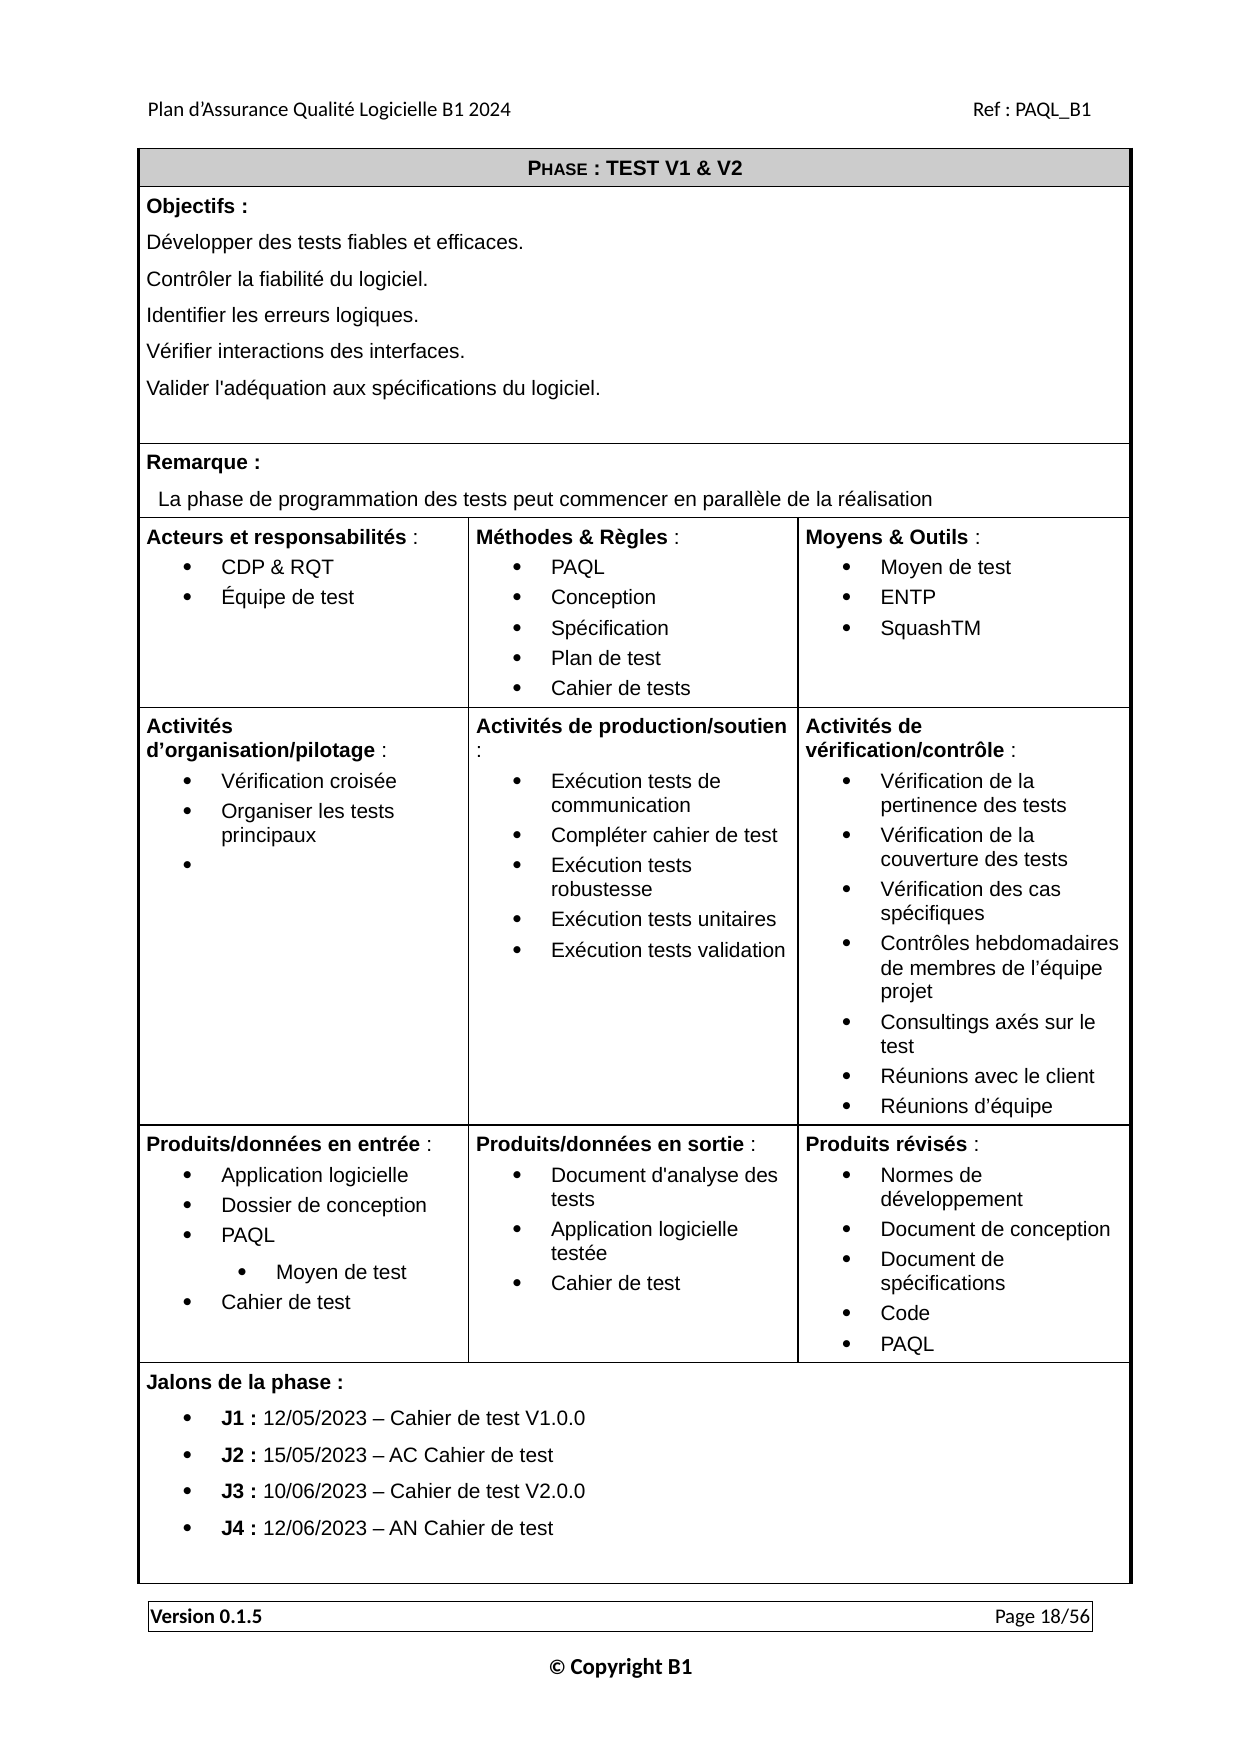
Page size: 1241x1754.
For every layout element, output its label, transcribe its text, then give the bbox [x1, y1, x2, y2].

table_cell Objectifs : Développer des tests fiables et efficaces. Contrôler la fiabilité du logiciel. Identifier les erreurs logiques. Vérifier interactions des interfaces. Valider l'adéquation aux spécifications du logiciel. [140, 187, 1129, 442]
table_cell Activités de production/soutien : Exécution tests de communication Compléter cahier de test Exécution tests robustesse Exécution tests unitaires Exécution tests validation [469, 708, 797, 1124]
table_cell Activités d’organisation/pilotage : Vérification croisée Organiser les tests principaux [140, 708, 468, 1124]
table_cell Acteurs et responsabilités : CDP & RQT Équipe de test [140, 518, 468, 706]
table_cell Remarque : La phase de programmation des tests peut commencer en parallèle de la réalisation [140, 444, 1129, 517]
table_cell Moyens & Outils : Moyen de test ENTP SquashTM [799, 518, 1129, 706]
table_cell Activités de vérification/contrôle : Vérification de la pertinence des tests Vérification de la couverture des tests Vérification des cas spécifiques Contrôles hebdomadaires de membres de l’équipe projet Consultings axés sur le test Réunions avec le client Réunions d’équipe [799, 708, 1129, 1124]
table_cell Méthodes & Règles : PAQL Conception Spécification Plan de test Cahier de tests [469, 518, 797, 706]
table_cell Produits révisés : Normes de développement Document de conception Document de spécifications Code PAQL [799, 1126, 1129, 1362]
table_header Phase : TEST V1 & V2 [140, 149, 1129, 186]
table_cell Produits/données en entrée : Application logicielle Dossier de conception PAQL Moyen de test Cahier de test [140, 1126, 468, 1362]
table_cell Produits/données en sortie : Document d'analyse des tests Application logicielle testée Cahier de test [469, 1126, 797, 1362]
table_cell Jalons de la phase : J1 : 12/05/2023 – Cahier de test V1.0.0 J2 : 15/05/2023 – AC Cahier de test J3 : 10/06/2023 – Cahier de test V2.0.0 J4 : 12/06/2023 – AN Cahier de test [140, 1363, 1129, 1583]
